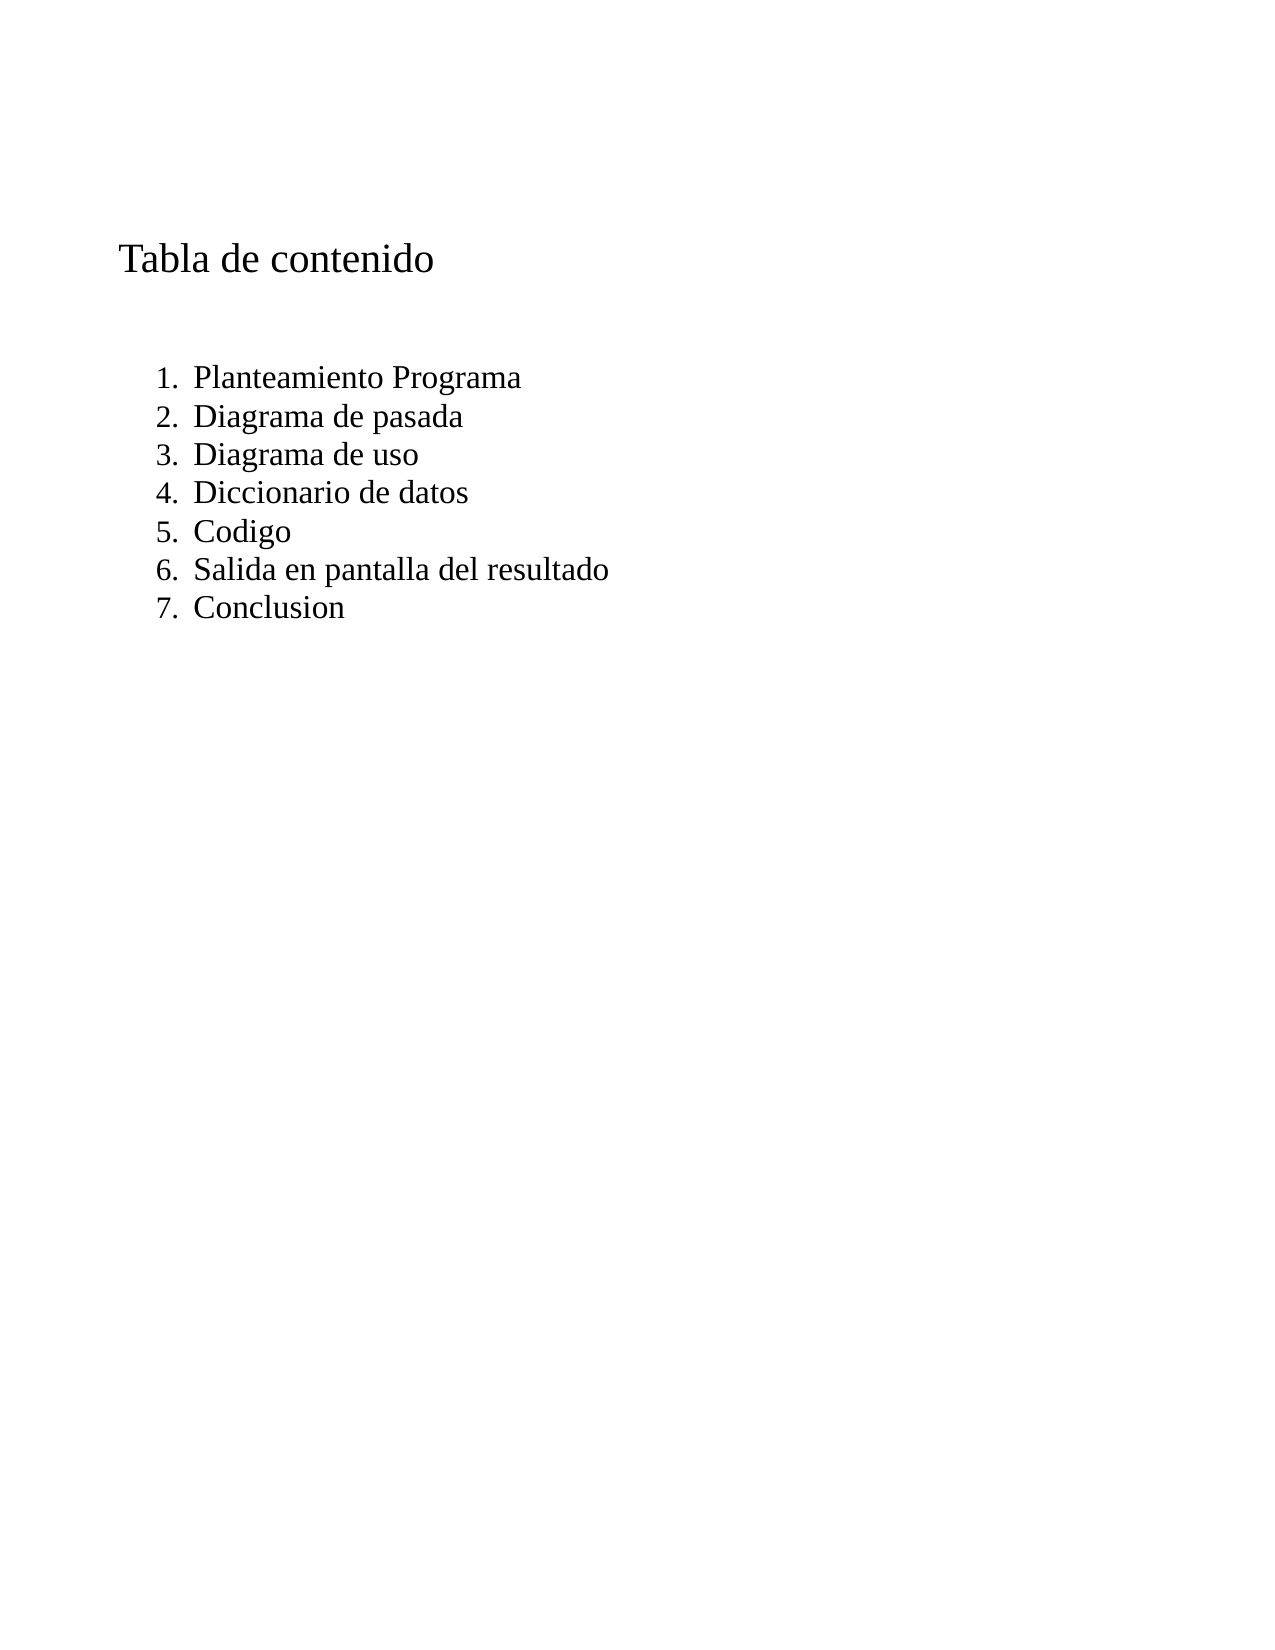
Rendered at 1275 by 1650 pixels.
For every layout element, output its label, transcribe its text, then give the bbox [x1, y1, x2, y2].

list Conclusion [156, 588, 1157, 626]
list Diagrama de uso [156, 434, 1157, 473]
text Tabla de contenido [118, 233, 1157, 281]
list Codigo [156, 511, 1157, 549]
list Diagrama de pasada [156, 396, 1157, 434]
list Planteamiento Programa [156, 358, 1157, 396]
list Diccionario de datos [156, 473, 1157, 511]
list Salida en pantalla del resultado [156, 549, 1157, 588]
